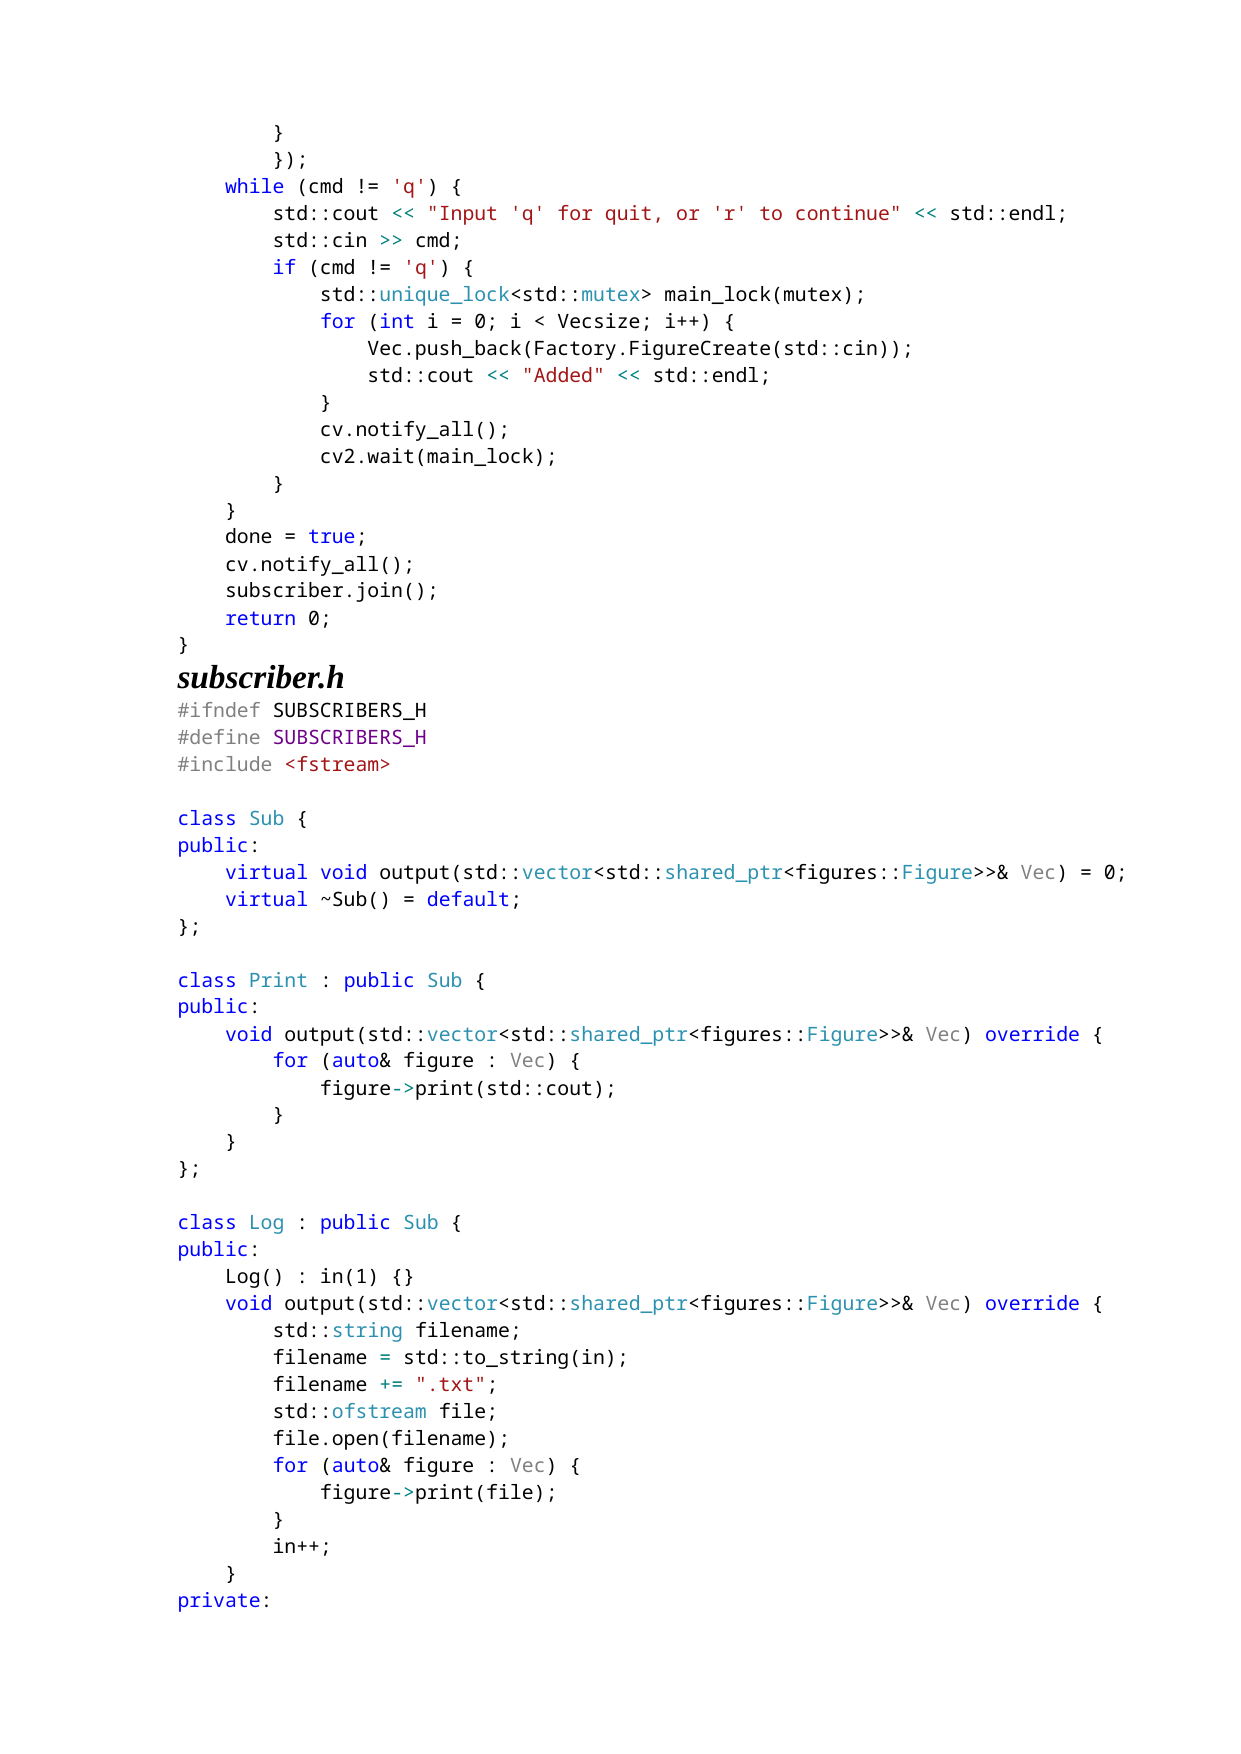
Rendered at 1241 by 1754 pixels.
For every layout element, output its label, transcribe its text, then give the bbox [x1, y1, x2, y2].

text filename += ".txt"; [177, 1371, 1152, 1397]
text file.open(filename); [177, 1424, 1152, 1451]
text Log() : in(1) {} [177, 1263, 1152, 1289]
text figure->print(std::cout); [177, 1074, 1152, 1101]
text } [177, 1101, 1152, 1128]
text filename = std::to_string(in); [177, 1343, 1152, 1371]
text Vec.push_back(Factory.FigureCreate(std::cin)); [177, 334, 1152, 361]
text void output(std::vector<std::shared_ptr<figures::Figure>>& Vec) override { [177, 1020, 1152, 1047]
text if (cmd != 'q') { [177, 253, 1152, 280]
text public: [177, 993, 1152, 1020]
text }; [177, 912, 1152, 939]
text for (auto& figure : Vec) { [177, 1451, 1152, 1478]
text } [177, 631, 1152, 658]
text std::cout << "Added" << std::endl; [177, 361, 1152, 388]
text for (auto& figure : Vec) { [177, 1047, 1152, 1074]
text subscriber.h [177, 658, 1152, 696]
text } [177, 1128, 1152, 1155]
text cv2.wait(main_lock); [177, 442, 1152, 469]
text while (cmd != 'q') { [177, 172, 1152, 199]
text }; [177, 1155, 1152, 1182]
text in++; [177, 1532, 1152, 1559]
text done = true; [177, 523, 1152, 550]
text virtual ~Sub() = default; [177, 885, 1152, 912]
text } [177, 469, 1152, 496]
text return 0; [177, 604, 1152, 631]
text cv.notify_all(); [177, 415, 1152, 442]
text private: [177, 1586, 1152, 1613]
text for (int i = 0; i < Vecsize; i++) { [177, 307, 1152, 334]
text std::cout << "Input 'q' for quit, or 'r' to continue" << std::endl; [177, 199, 1152, 226]
text void output(std::vector<std::shared_ptr<figures::Figure>>& Vec) override { [177, 1289, 1152, 1317]
text cv.notify_all(); [177, 550, 1152, 577]
text class Sub { [177, 804, 1152, 831]
text } [177, 496, 1152, 523]
text std::string filename; [177, 1317, 1152, 1343]
text class Log : public Sub { [177, 1209, 1152, 1236]
text figure->print(file); [177, 1478, 1152, 1505]
text public: [177, 831, 1152, 858]
text class Print : public Sub { [177, 966, 1152, 993]
text } [177, 1505, 1152, 1532]
text } [177, 388, 1152, 415]
text #ifndef SUBSCRIBERS_H [177, 696, 1152, 723]
text } [177, 118, 1152, 145]
text std::ofstream file; [177, 1397, 1152, 1424]
text std::unique_lock<std::mutex> main_lock(mutex); [177, 280, 1152, 307]
text #include <fstream> [177, 750, 1152, 777]
text public: [177, 1236, 1152, 1263]
text }); [177, 145, 1152, 172]
text virtual void output(std::vector<std::shared_ptr<figures::Figure>>& Vec) = 0; [177, 858, 1152, 885]
text subscriber.join(); [177, 577, 1152, 604]
text std::cin >> cmd; [177, 226, 1152, 253]
text #define SUBSCRIBERS_H [177, 723, 1152, 750]
text } [177, 1559, 1152, 1586]
